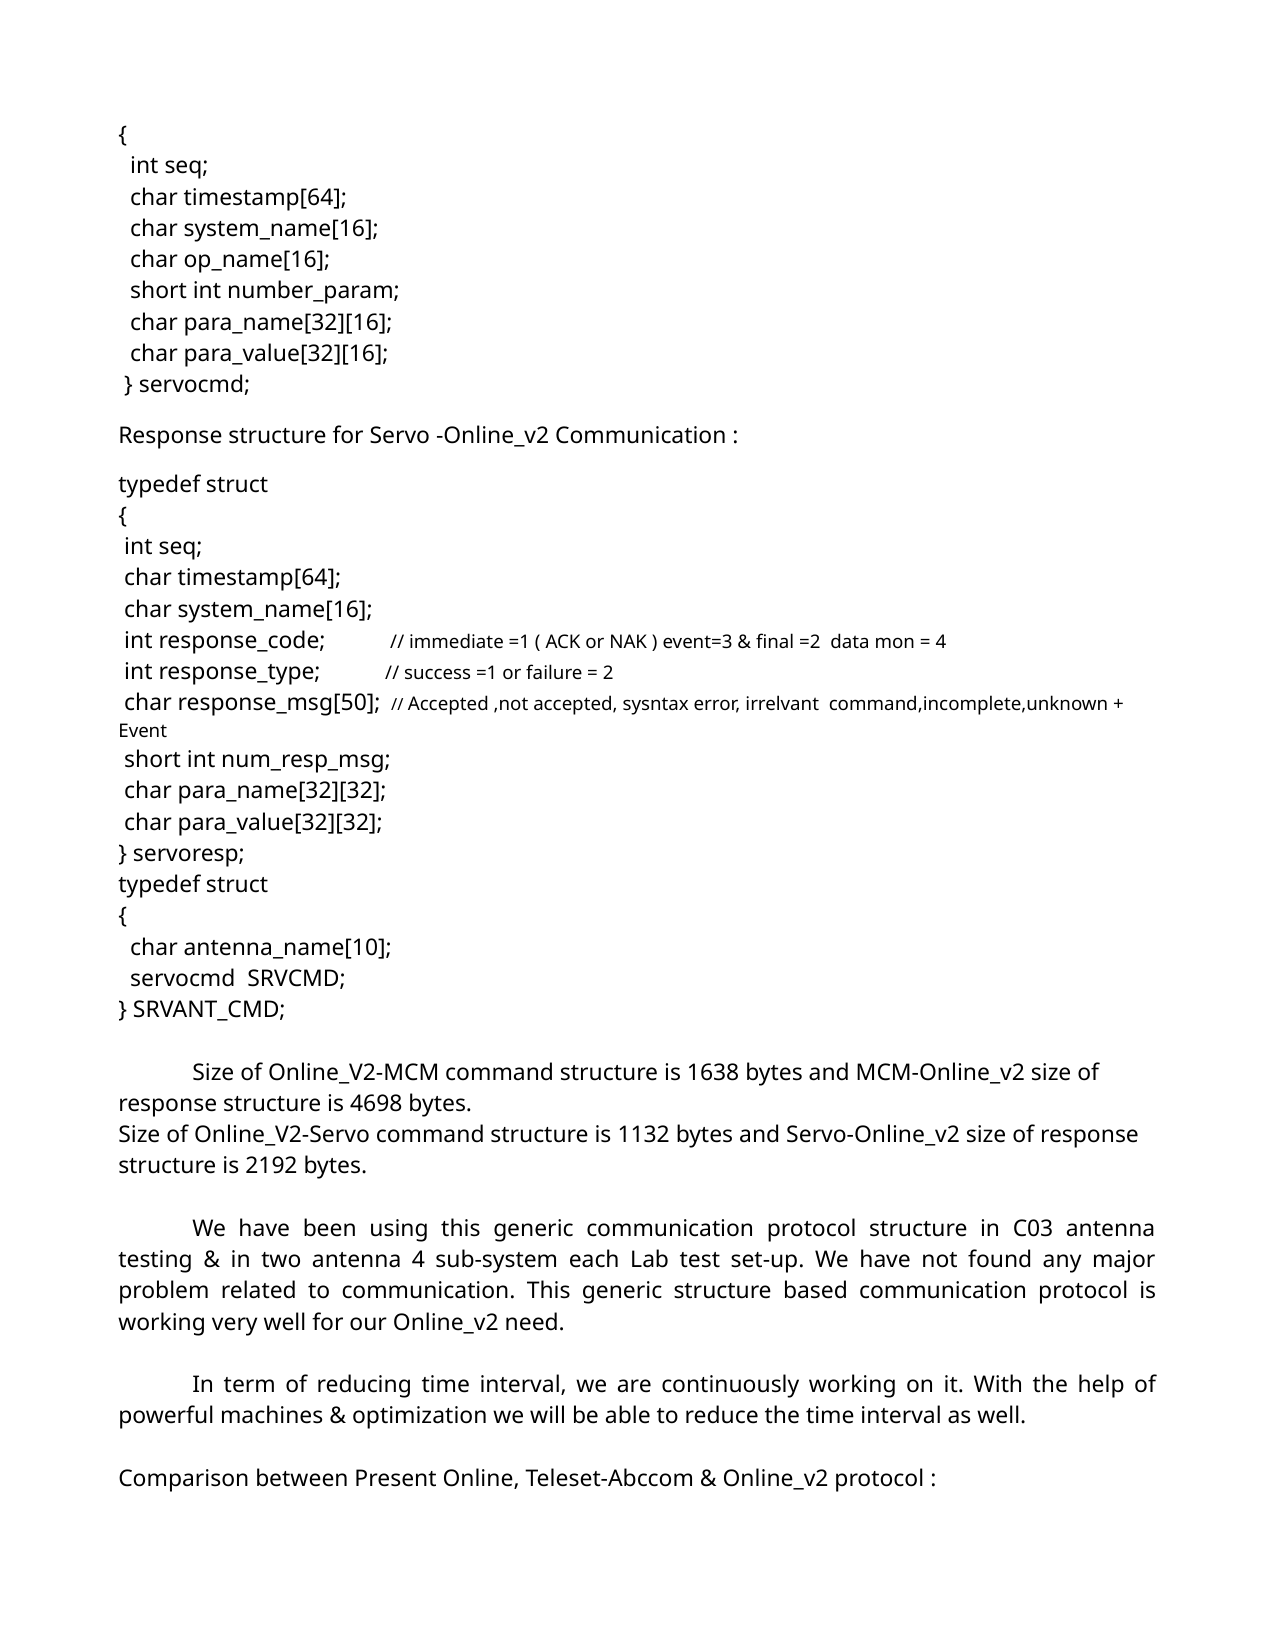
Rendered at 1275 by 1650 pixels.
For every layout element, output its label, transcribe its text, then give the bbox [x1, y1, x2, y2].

text } servoresp; [118, 837, 1157, 868]
text In term of reducing time interval, we are continuously working on it. With the help of powerful machines & optimization we will be able to reduce the time interval as well. [118, 1368, 1157, 1431]
text typedef struct [118, 468, 1157, 499]
text short int number_param; [118, 274, 1157, 306]
text short int num_resp_msg; [118, 743, 1157, 774]
text char para_name[32][32]; [118, 774, 1157, 806]
text We have been using this generic communication protocol structure in C03 antenna testing & in two antenna 4 sub-system each Lab test set-up. We have not found any major problem related to communication. This generic structure based communication protocol is working very well for our Online_v2 need. [118, 1212, 1157, 1337]
text char system_name[16]; [118, 593, 1157, 624]
text char response_msg[50]; // Accepted ,not accepted, sysntax error, irrelvant command,incomplete,unknown + Event [118, 686, 1157, 743]
text char timestamp[64]; [118, 561, 1157, 593]
text } servocmd; [118, 368, 1157, 399]
text char para_name[32][16]; [118, 306, 1157, 337]
text { [118, 118, 1157, 149]
text Size of Online_V2-MCM command structure is 1638 bytes and MCM-Online_v2 size of response structure is 4698 bytes. [118, 1056, 1157, 1118]
text typedef struct [118, 868, 1157, 899]
text char timestamp[64]; [118, 181, 1157, 212]
text char antenna_name[10]; [118, 931, 1157, 962]
text } SRVANT_CMD; [118, 993, 1157, 1024]
text char para_value[32][32]; [118, 806, 1157, 837]
text Response structure for Servo -Online_v2 Communication : [118, 419, 1157, 451]
text char system_name[16]; [118, 212, 1157, 243]
text int response_code; // immediate =1 ( ACK or NAK ) event=3 & final =2 data mon = 4 [118, 624, 1157, 655]
text { [118, 899, 1157, 931]
text Size of Online_V2-Servo command structure is 1132 bytes and Servo-Online_v2 size of response structure is 2192 bytes. [118, 1118, 1157, 1181]
text char para_value[32][16]; [118, 337, 1157, 368]
text int response_type; // success =1 or failure = 2 [118, 655, 1157, 686]
text { [118, 499, 1157, 530]
text int seq; [118, 530, 1157, 561]
text servocmd SRVCMD; [118, 962, 1157, 993]
text char op_name[16]; [118, 243, 1157, 274]
text int seq; [118, 149, 1157, 181]
text Comparison between Present Online, Teleset-Abccom & Online_v2 protocol : [118, 1462, 1157, 1493]
